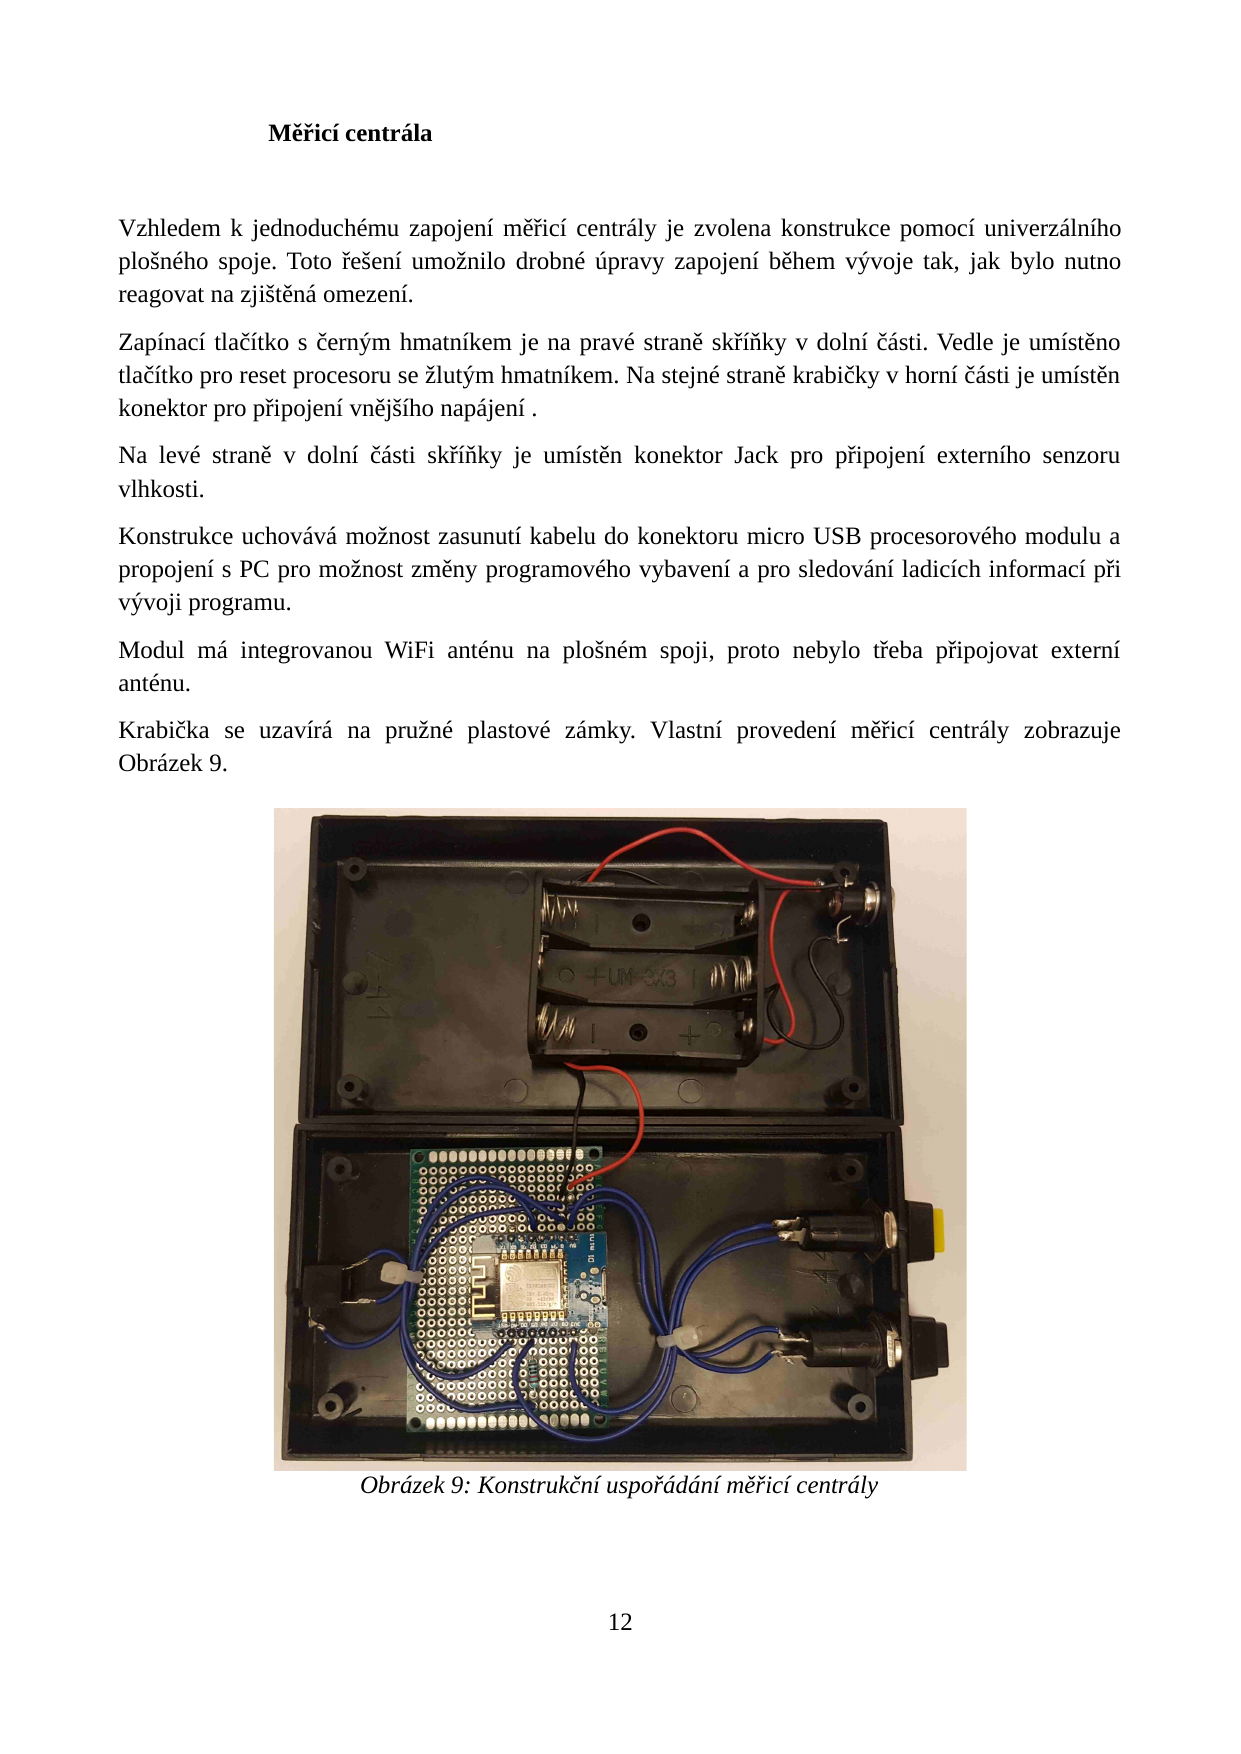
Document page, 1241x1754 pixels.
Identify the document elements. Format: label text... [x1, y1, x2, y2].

text Na levé straně v dolní části skříňky je umístěn konektor Jack pro připojení externího senzoru vlhkosti. [118, 441, 1122, 502]
text Krabička se uzavírá na pružné plastové zámky. Vlastní provedení měřicí centrály zobrazuje Obrázek 9. [118, 716, 1122, 777]
text Modul má integrovanou WiFi anténu na plošném spoji, proto nebylo třeba připojovat externí anténu. [118, 635, 1122, 697]
text Zapínací tlačítko s černým hmatníkem je na pravé straně skříňky v dolní části. Vedle je umístěno tlačítko pro reset procesoru se žlutým hmatníkem. Na stejné straně krabičky v horní části je umístěn konektor pro připojení vnějšího napájení . [118, 327, 1122, 422]
text Konstrukce uchovává možnost zasunutí kabelu do konektoru micro USB procesorového modulu a propojení s PC pro možnost změny programového vybavení a pro sledování ladicích informací při vývoji programu. [118, 521, 1122, 616]
text Vzhledem k jednoduchému zapojení měřicí centrály je zvolena konstrukce pomocí univerzálního plošného spoje. Toto řešení umožnilo drobné úpravy zapojení během vývoje tak, jak bylo nutno reagovat na zjištěná omezení. [118, 213, 1122, 308]
picture [273, 808, 967, 1471]
list Měřicí centrála [231, 118, 1122, 147]
text Obrázek 9: Konstrukční uspořádání měřicí centrály [274, 1471, 967, 1499]
